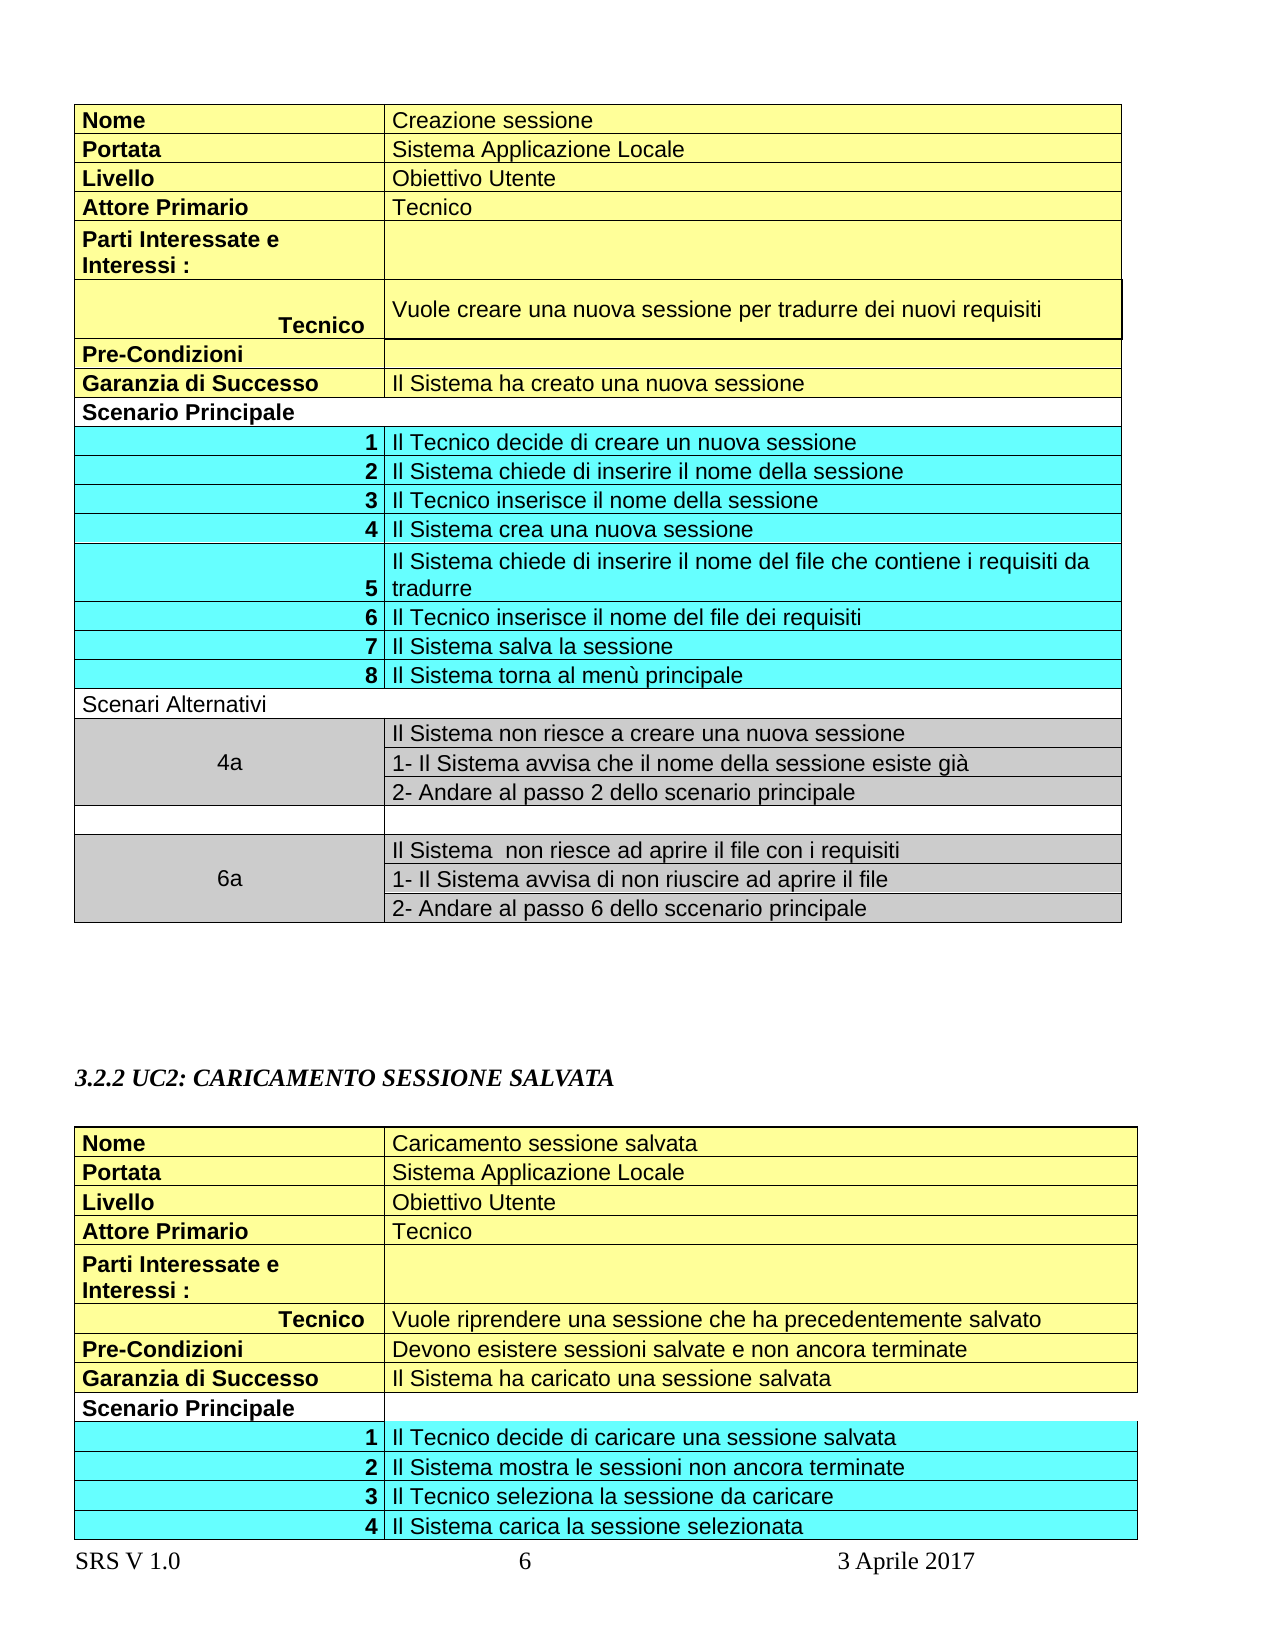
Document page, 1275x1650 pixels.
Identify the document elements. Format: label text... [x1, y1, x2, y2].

subtitle 3.2.2 UC2: CARICAMENTO SESSIONE SALVATA [75, 1063, 1200, 1091]
table_cell [385, 221, 1121, 279]
table_cell [75, 806, 384, 834]
table_header Nome [75, 105, 384, 133]
table_cell 5 [75, 544, 384, 601]
table_cell Livello [75, 1186, 384, 1215]
table_cell Livello [75, 163, 384, 191]
table_cell 4a [75, 719, 384, 805]
table_cell Attore Primario [75, 1216, 384, 1244]
table_cell Obiettivo Utente [385, 1186, 1137, 1215]
table_cell Scenario Principale [75, 398, 1121, 426]
table_cell Garanzia di Successo [75, 369, 384, 397]
table_cell 2- Andare al passo 2 dello scenario principale [385, 777, 1121, 805]
table_cell Il Sistema mostra le sessioni non ancora terminate [385, 1452, 1137, 1480]
table_cell Sistema Applicazione Locale [385, 1157, 1137, 1185]
table_cell Il Sistema torna al menù principale [385, 660, 1121, 688]
table_cell Il Sistema ha caricato una sessione salvata [385, 1363, 1137, 1392]
table_cell Portata [75, 1157, 384, 1185]
table_cell Vuole creare una nuova sessione per tradurre dei nuovi requisiti [385, 280, 1121, 338]
table_header Caricamento sessione salvata [385, 1128, 1137, 1156]
table_cell Il Tecnico decide di creare un nuova sessione [385, 427, 1121, 455]
table_cell 1- Il Sistema avvisa di non riuscire ad aprire il file [385, 864, 1121, 892]
table_cell Il Sistema non riesce ad aprire il file con i requisiti [385, 835, 1121, 863]
table_cell Il Sistema carica la sessione selezionata [385, 1511, 1137, 1539]
table_cell Il Sistema ha creato una nuova sessione [385, 369, 1121, 397]
table_cell Il Tecnico seleziona la sessione da caricare [385, 1481, 1137, 1510]
table_cell Vuole riprendere una sessione che ha precedentemente salvato [385, 1304, 1137, 1333]
table_cell 3 [75, 485, 384, 513]
table_cell 2 [75, 1452, 384, 1480]
table_cell 2- Andare al passo 6 dello sccenario principale [385, 894, 1121, 922]
table_cell Il Sistema crea una nuova sessione [385, 514, 1121, 542]
table_cell Tecnico [385, 192, 1121, 220]
table_cell Scenari Alternativi [75, 689, 1121, 717]
table_cell Il Sistema salva la sessione [385, 631, 1121, 659]
table_cell 3 [75, 1481, 384, 1510]
table_cell Il Sistema chiede di inserire il nome della sessione [385, 456, 1121, 484]
table_cell Il Tecnico decide di caricare una sessione salvata [385, 1421, 1137, 1451]
table_cell Pre-Condizioni [75, 1334, 384, 1362]
table_cell 1- Il Sistema avvisa che il nome della sessione esiste già [385, 748, 1121, 776]
table_cell Portata [75, 134, 384, 162]
table_cell Obiettivo Utente [385, 163, 1121, 191]
table_cell Pre-Condizioni [75, 339, 384, 367]
table_header Creazione sessione [385, 105, 1121, 133]
table_cell 7 [75, 631, 384, 659]
table_cell 2 [75, 456, 384, 484]
table_cell 1 [75, 427, 384, 455]
table_cell Tecnico [75, 280, 384, 338]
table_cell Il Tecnico inserisce il nome del file dei requisiti [385, 602, 1121, 630]
table_cell Il Sistema non riesce a creare una nuova sessione [385, 719, 1121, 747]
table_cell Tecnico [75, 1304, 384, 1333]
table_cell Scenario Principale [75, 1393, 384, 1421]
table_cell Tecnico [385, 1216, 1137, 1244]
table_cell 1 [75, 1422, 384, 1451]
table_cell [385, 806, 1121, 834]
table_header Nome [75, 1128, 384, 1156]
table_cell Attore Primario [75, 192, 384, 220]
table_cell 8 [75, 660, 384, 688]
table_cell [385, 1393, 1138, 1421]
table_cell Devono esistere sessioni salvate e non ancora terminate [385, 1334, 1137, 1362]
table_cell Garanzia di Successo [75, 1363, 384, 1392]
table_cell Sistema Applicazione Locale [385, 134, 1121, 162]
table_cell 6a [75, 835, 384, 922]
table_cell Il Tecnico inserisce il nome della sessione [385, 485, 1121, 513]
table_cell 4 [75, 1511, 384, 1539]
table_cell 6 [75, 602, 384, 630]
table_cell Parti Interessate e Interessi : [75, 221, 384, 279]
table_cell 4 [75, 514, 384, 542]
table_cell Parti Interessate e Interessi : [75, 1245, 384, 1303]
table_cell [385, 340, 1121, 367]
table_cell Il Sistema chiede di inserire il nome del file che contiene i requisiti da tradurre [385, 544, 1121, 601]
table_cell [385, 1245, 1137, 1303]
